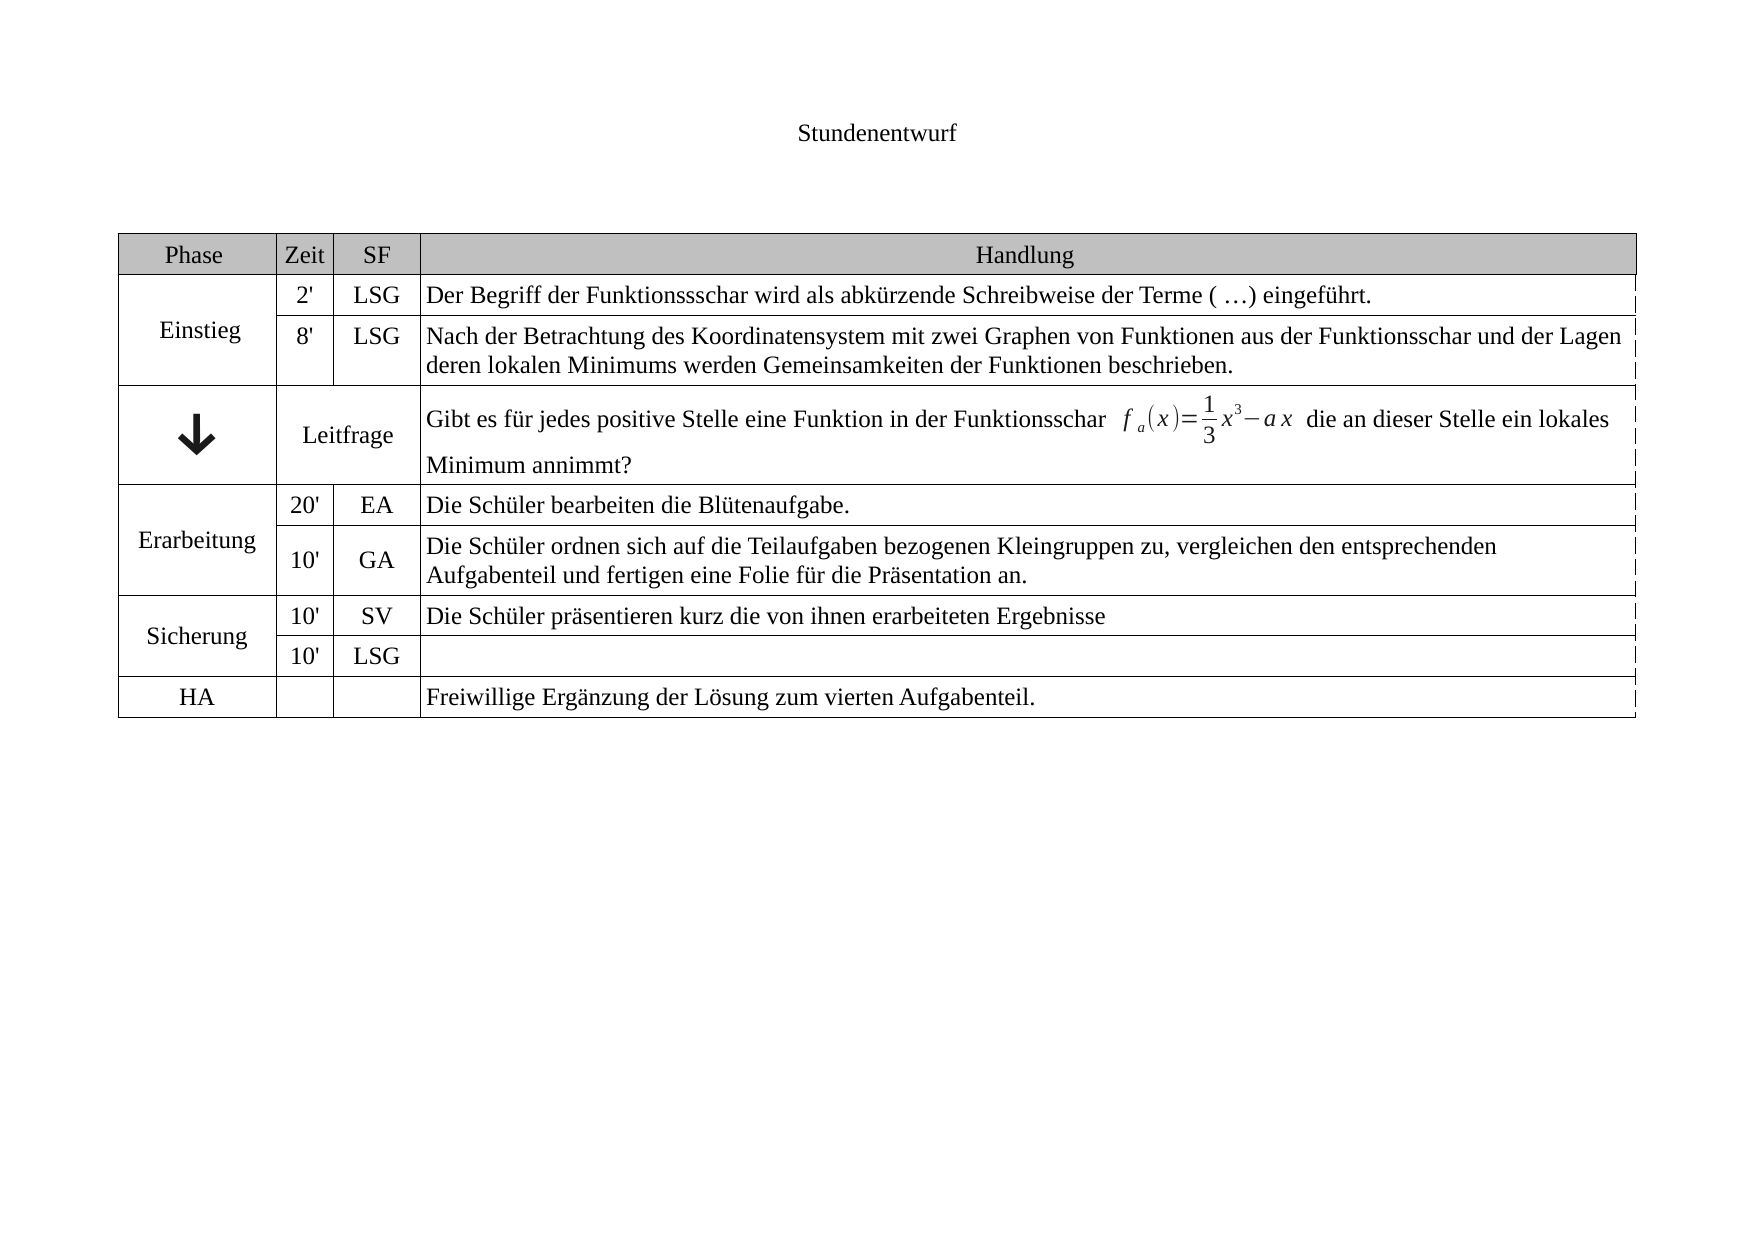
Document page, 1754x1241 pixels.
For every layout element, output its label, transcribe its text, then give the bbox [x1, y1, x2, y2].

table_cell LSG [334, 316, 420, 384]
table_cell GA [334, 526, 420, 594]
text Stundenentwurf [118, 118, 1636, 147]
table_cell LSG [334, 636, 420, 676]
table_header Phase [119, 234, 276, 274]
table_cell EA [334, 485, 420, 525]
table_cell Erarbeitung [119, 485, 276, 594]
table_cell Sicherung [119, 596, 276, 676]
table_cell LSG [334, 275, 420, 315]
table_header SF [334, 234, 420, 274]
table_cell 20' [277, 485, 333, 525]
table_cell 2' [277, 275, 333, 315]
table_cell SV [334, 596, 420, 635]
table_header Zeit [277, 234, 333, 274]
table_cell 10' [277, 596, 333, 635]
table_cell Die Schüler bearbeiten die Blütenaufgabe. [421, 485, 1636, 525]
table_cell Freiwillige Ergänzung der Lösung zum vierten Aufgabenteil. [421, 677, 1636, 717]
table_cell Die Schüler ordnen sich auf die Teilaufgaben bezogenen Kleingruppen zu, vergleichen den entsprechenden Aufgabenteil und fertigen eine Folie für die Präsentation an. [421, 526, 1636, 594]
table_cell [421, 636, 1636, 676]
table_cell Einstieg [119, 275, 276, 384]
table_cell Die Schüler präsentieren kurz die von ihnen erarbeiteten Ergebnisse [421, 596, 1636, 635]
table_cell Gibt es für jedes positive Stelle eine Funktion in der Funktionsschar die an dieser Stelle ein lokales Minimum annimmt? [421, 386, 1636, 484]
table_cell HA [119, 677, 276, 717]
table_cell 10' [277, 636, 333, 676]
table_cell 8' [277, 316, 333, 384]
table_cell Der Begriff der Funktionssschar wird als abkürzende Schreibweise der Terme ( …) eingeführt. [421, 275, 1636, 315]
table_cell Leitfrage [277, 386, 420, 484]
table_cell [119, 386, 276, 484]
table_cell Nach der Betrachtung des Koordinatensystem mit zwei Graphen von Funktionen aus der Funktionsschar und der Lagen deren lokalen Minimums werden Gemeinsamkeiten der Funktionen beschrieben. [421, 316, 1636, 384]
table_header Handlung [421, 234, 1636, 274]
table_cell [277, 677, 333, 717]
table_cell 10' [277, 526, 333, 594]
table_cell [334, 677, 420, 717]
